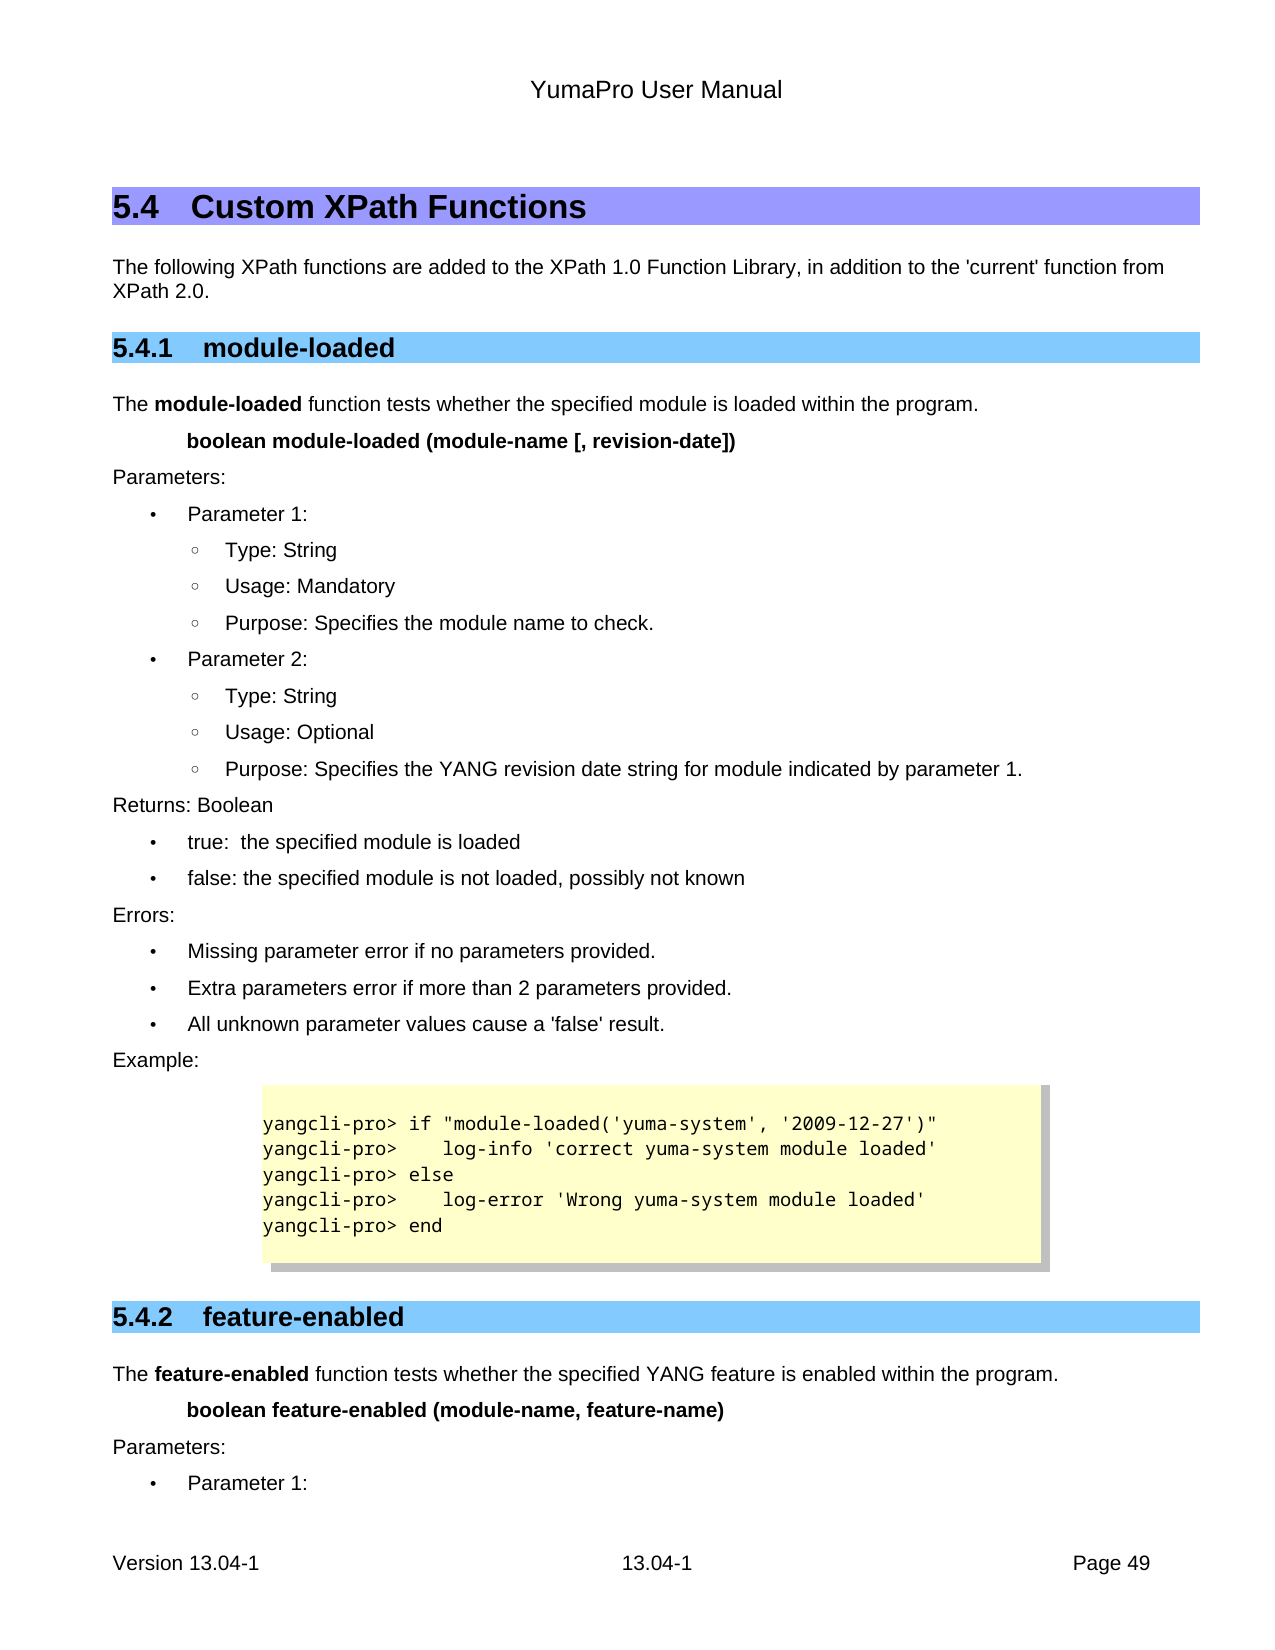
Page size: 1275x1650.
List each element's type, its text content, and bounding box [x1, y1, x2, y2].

text boolean feature-enabled (module-name, feature-name) [112, 1398, 1200, 1422]
text Example: [112, 1048, 1200, 1072]
subtitle module-loaded [112, 332, 1200, 363]
list Type: String [187, 538, 1200, 562]
text yangcli-pro> log-error 'Wrong yuma-system module loaded' [262, 1187, 1041, 1212]
text yangcli-pro> end [262, 1212, 1041, 1238]
text Returns: Boolean [112, 793, 1200, 817]
text The following XPath functions are added to the XPath 1.0 Function Library, in addition to the 'current' function from XPath 2.0. [112, 254, 1200, 302]
list false: the specified module is not loaded, possibly not known [150, 866, 1200, 890]
list All unknown parameter values cause a 'false' result. [150, 1012, 1200, 1036]
text yangcli-pro> else [262, 1161, 1041, 1187]
text yangcli-pro> log-info 'correct yuma-system module loaded' [262, 1136, 1041, 1161]
text yangcli-pro> if "module-loaded('yuma-system', '2009-12-27')" [262, 1110, 1041, 1136]
text boolean module-loaded (module-name [, revision-date]) [112, 428, 1200, 452]
text Parameters: [112, 465, 1200, 489]
list Purpose: Specifies the module name to check. [187, 611, 1200, 635]
list Extra parameters error if more than 2 parameters provided. [150, 975, 1200, 999]
list true: the specified module is loaded [150, 829, 1200, 853]
text The feature-enabled function tests whether the specified YANG feature is enabled within the program. [112, 1362, 1200, 1386]
subtitle feature-enabled [112, 1301, 1200, 1333]
text Parameters: [112, 1435, 1200, 1459]
list Parameter 1: [150, 501, 1200, 525]
text The module-loaded function tests whether the specified module is loaded within the program. [112, 392, 1200, 416]
list Purpose: Specifies the YANG revision date string for module indicated by parameter 1. [187, 757, 1200, 781]
list Parameter 2: [150, 647, 1200, 671]
list Usage: Optional [187, 720, 1200, 744]
subtitle Custom XPath Functions [112, 187, 1200, 225]
text Errors: [112, 902, 1200, 926]
list Type: String [187, 684, 1200, 708]
list Usage: Mandatory [187, 574, 1200, 598]
list Parameter 1: [150, 1471, 1200, 1495]
list Missing parameter error if no parameters provided. [150, 939, 1200, 963]
